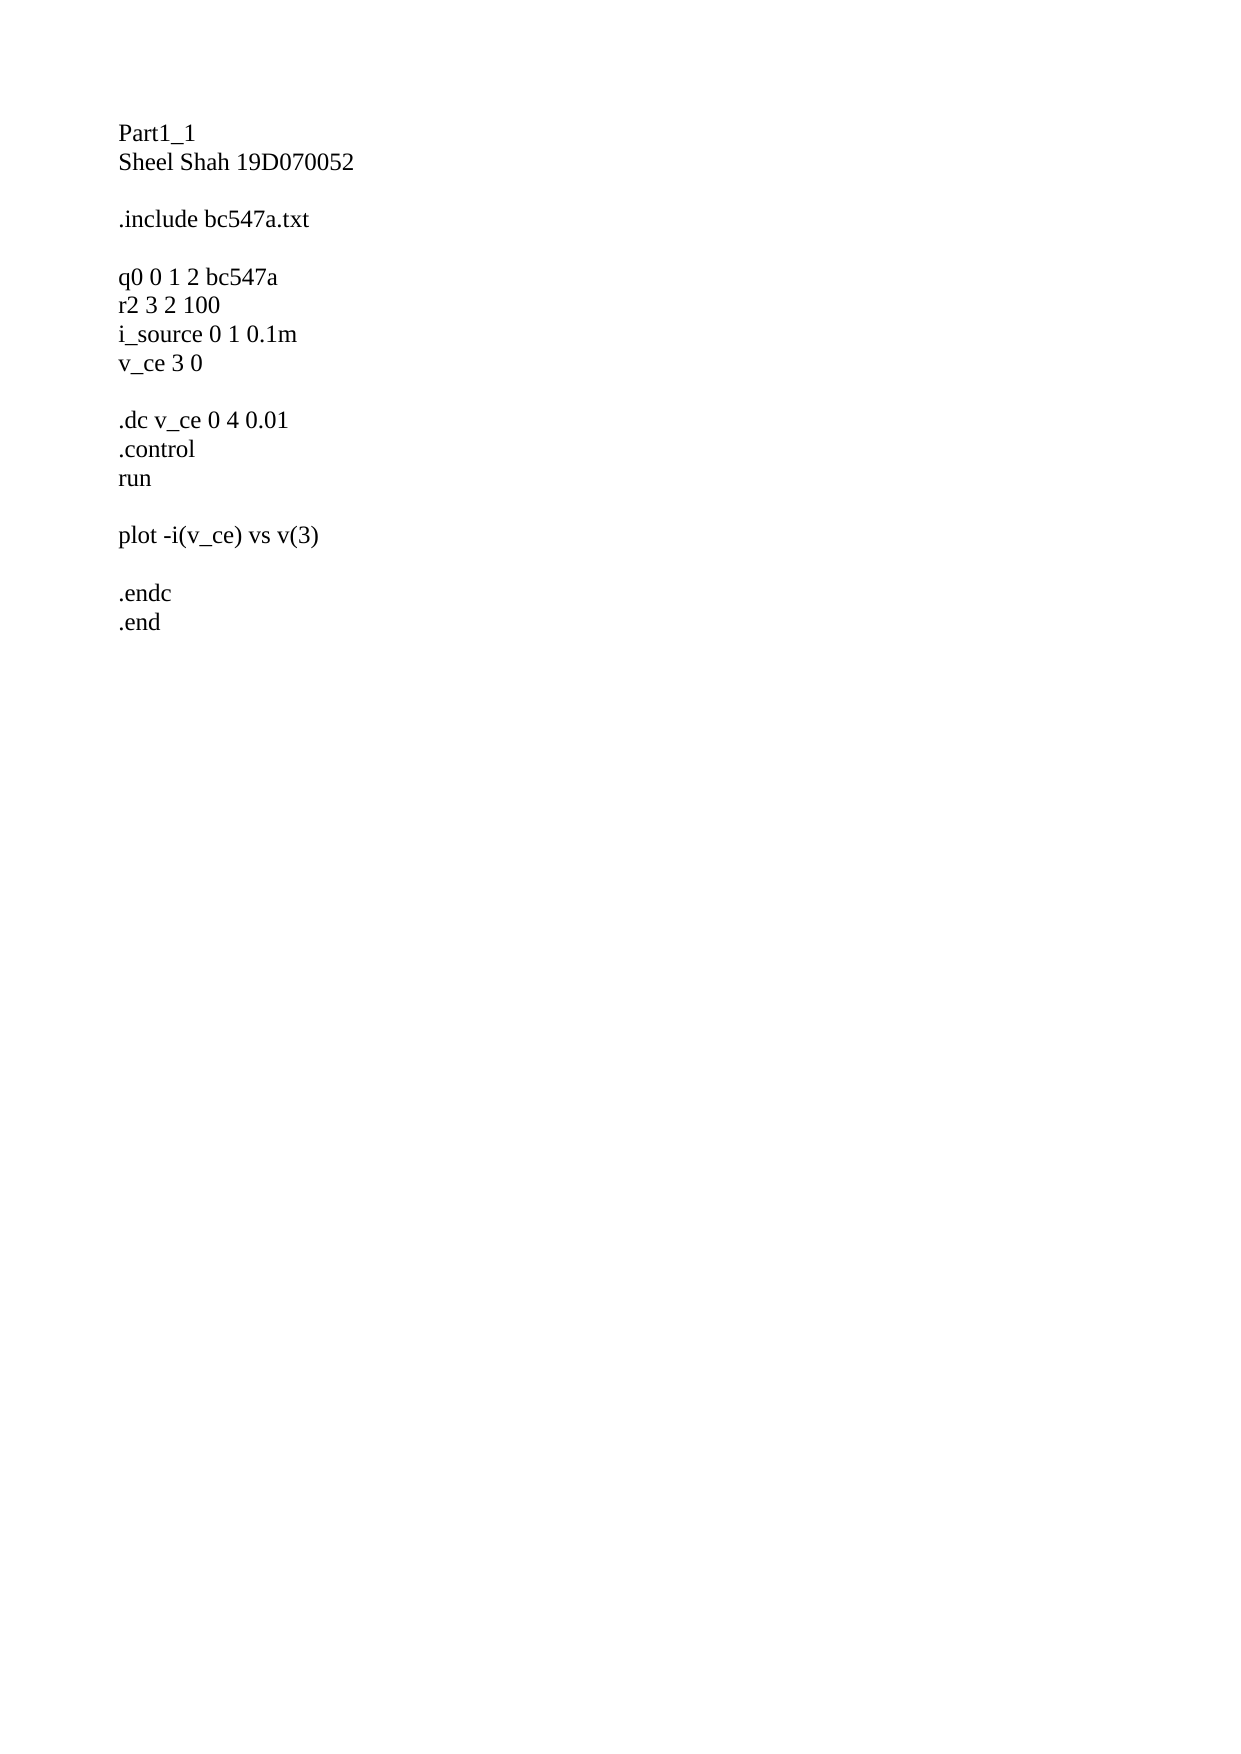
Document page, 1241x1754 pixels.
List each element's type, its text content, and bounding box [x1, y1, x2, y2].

text run [118, 463, 1122, 492]
text i_source 0 1 0.1m [118, 319, 1122, 348]
text plot -i(v_ce) vs v(3) [118, 521, 1122, 549]
text v_ce 3 0 [118, 348, 1122, 377]
text Part1_1 [118, 118, 1122, 147]
text .include bc547a.txt [118, 204, 1122, 233]
text Sheel Shah 19D070052 [118, 147, 1122, 176]
text .dc v_ce 0 4 0.01 [118, 406, 1122, 434]
text r2 3 2 100 [118, 291, 1122, 319]
text .end [118, 607, 1122, 636]
text q0 0 1 2 bc547a [118, 262, 1122, 291]
text .control [118, 434, 1122, 463]
text .endc [118, 578, 1122, 607]
